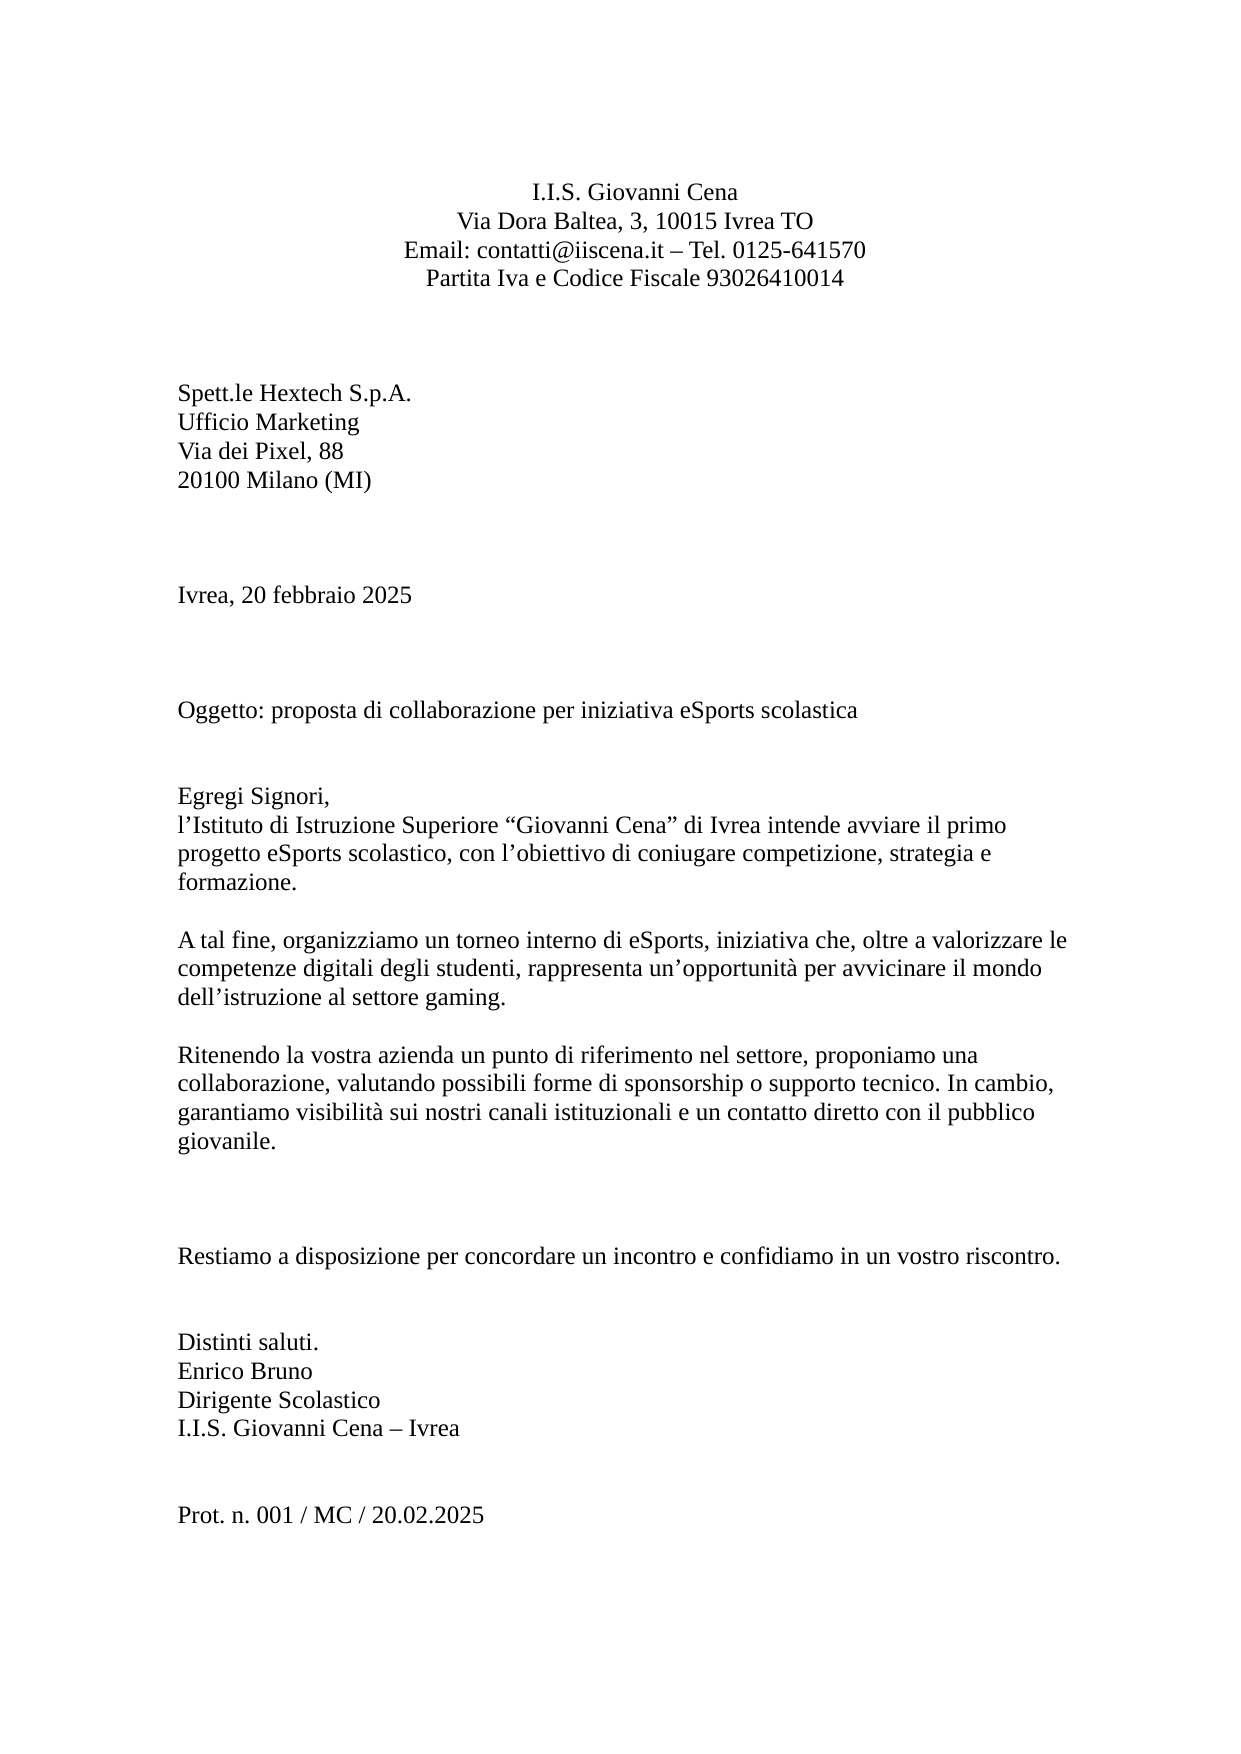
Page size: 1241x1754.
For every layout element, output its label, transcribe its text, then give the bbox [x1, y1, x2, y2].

text l’Istituto di Istruzione Superiore “Giovanni Cena” di Ivrea intende avviare il primo progetto eSports scolastico, con l’obiettivo di coniugare competizione, strategia e formazione. [177, 810, 1093, 896]
text Prot. n. 001 / MC / 20.02.2025 [177, 1500, 1093, 1528]
text Enrico Bruno [177, 1356, 1093, 1385]
text Spett.le Hextech S.p.A. [177, 378, 1093, 407]
text 20100 Milano (MI) [177, 465, 1093, 493]
text Email: contatti@iiscena.it – Tel. 0125-641570 [177, 235, 1093, 263]
text Oggetto: proposta di collaborazione per iniziativa eSports scolastica [177, 695, 1093, 723]
text Distinti saluti. [177, 1327, 1093, 1356]
text Ivrea, 20 febbraio 2025 [177, 580, 1093, 608]
text Ritenendo la vostra azienda un punto di riferimento nel settore, proponiamo una collaborazione, valutando possibili forme di sponsorship o supporto tecnico. In cambio, garantiamo visibilità sui nostri canali istituzionali e un contatto diretto con il pubblico giovanile. [177, 1040, 1093, 1155]
text I.I.S. Giovanni Cena [177, 177, 1093, 206]
text Ufficio Marketing [177, 407, 1093, 436]
text Partita Iva e Codice Fiscale 93026410014 [177, 263, 1093, 292]
text Via dei Pixel, 88 [177, 436, 1093, 465]
text I.I.S. Giovanni Cena – Ivrea [177, 1413, 1093, 1442]
text Dirigente Scolastico [177, 1385, 1093, 1413]
text Egregi Signori, [177, 781, 1093, 810]
text Restiamo a disposizione per concordare un incontro e confidiamo in un vostro riscontro. [177, 1241, 1093, 1270]
text A tal fine, organizziamo un torneo interno di eSports, iniziativa che, oltre a valorizzare le competenze digitali degli studenti, rappresenta un’opportunità per avvicinare il mondo dell’istruzione al settore gaming. [177, 925, 1093, 1011]
text Via Dora Baltea, 3, 10015 Ivrea TO [177, 206, 1093, 235]
